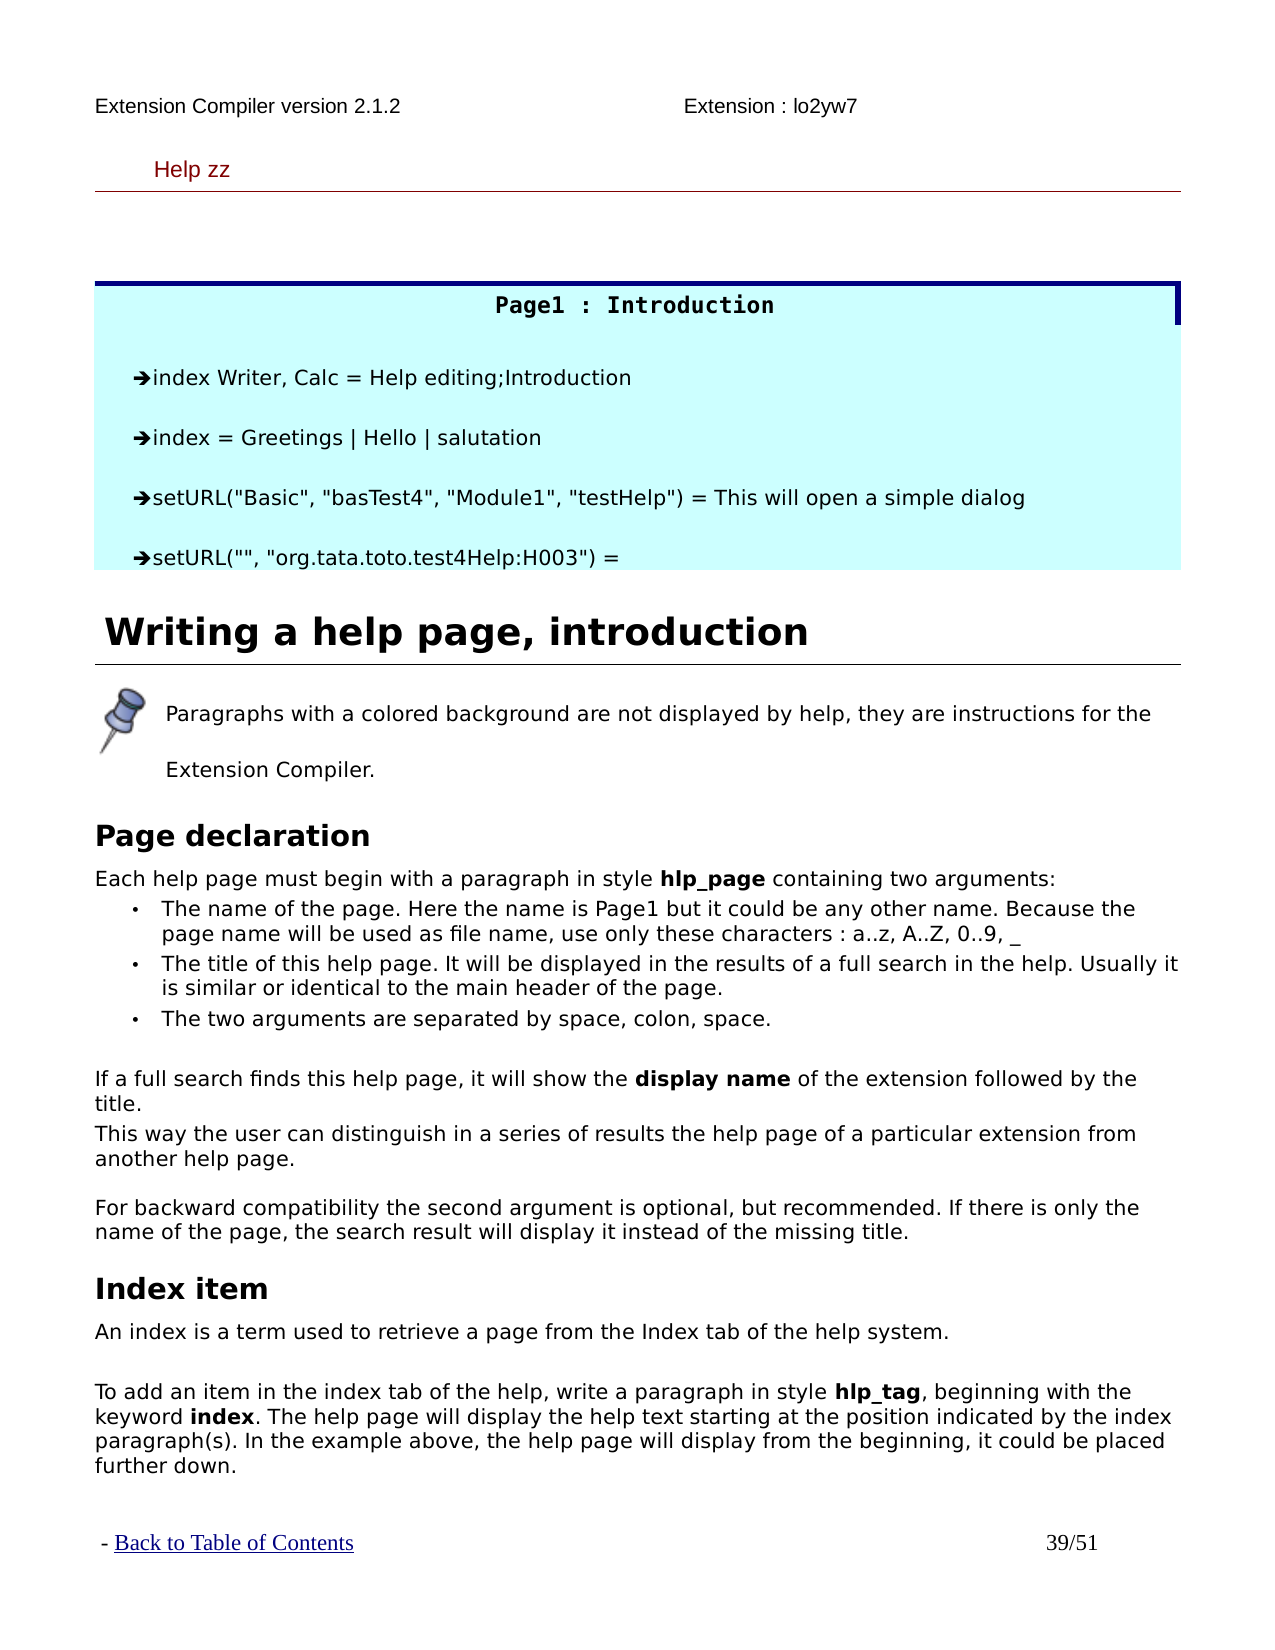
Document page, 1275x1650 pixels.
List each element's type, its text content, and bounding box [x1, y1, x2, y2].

text Help zz [94, 147, 1181, 192]
text An index is a term used to retrieve a page from the Index tab of the help system. [94, 1319, 1181, 1344]
text If a full search finds this help page, it will show the display name of the extension followed by the title. [94, 1067, 1181, 1116]
list The title of this help page. It will be displayed in the results of a full search in the help. Usually it is similar or identical to the main header of the page. [132, 952, 1181, 1001]
text This way the user can distinguish in a series of results the help page of a particular extension from another help page. For backward compatibility the second argument is optional, but recommended. If there is only the name of the page, the search result will display it instead of the missing title. [94, 1122, 1181, 1244]
list setURL("", "org.tata.toto.test4Help:H003") = [94, 546, 1181, 570]
picture [95, 686, 151, 757]
list index Writer, Calc = Help editing;Introduction [94, 366, 1181, 391]
text To add an item in the index tab of the help, write a paragraph in style hlp_tag, beginning with the keyword index. The help page will display the help text starting at the position indicated by the index paragraph(s). In the example above, the help page will display from the beginning, it could be placed further down. [94, 1380, 1181, 1478]
text Each help page must begin with a paragraph in style hlp_page containing two arguments: [94, 867, 1181, 891]
text Page1 : Introduction [94, 282, 1175, 325]
text Page declaration [94, 819, 1181, 853]
list The two arguments are separated by space, colon, space. [132, 1007, 1181, 1031]
list Paragraphs with a colored background are not displayed by help, they are instructions for the Extension Compiler. [94, 685, 1181, 783]
text Writing a help page, introduction [94, 601, 1181, 664]
list setURL("Basic", "basTest4", "Module1", "testHelp") = This will open a simple dialog [94, 486, 1181, 510]
list The name of the page. Here the name is Page1 but it could be any other name. Because the page name will be used as file name, use only these characters : a..z, A..Z, 0..9, _ [132, 897, 1181, 946]
text Index item [94, 1272, 1181, 1306]
list index = Greetings | Hello | salutation [94, 426, 1181, 451]
